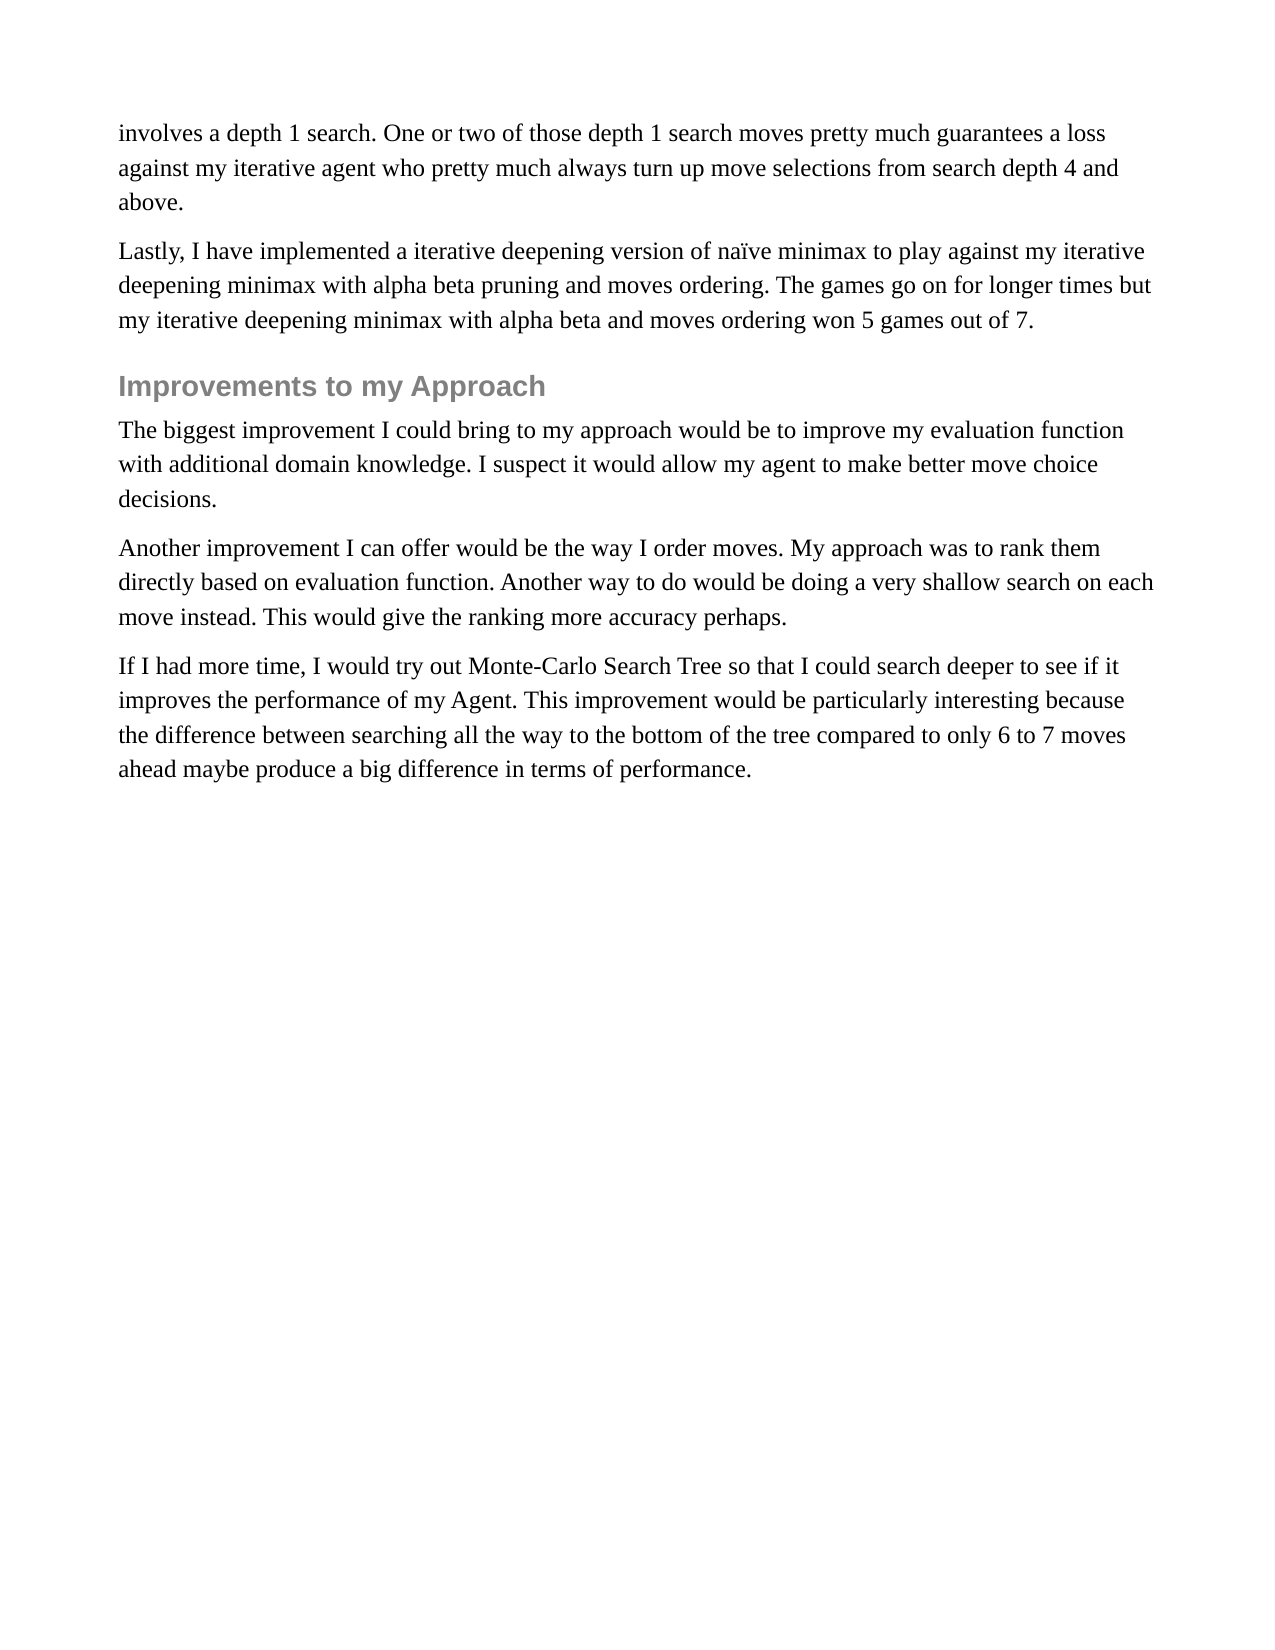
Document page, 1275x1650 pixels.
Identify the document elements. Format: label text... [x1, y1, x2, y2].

text involves a depth 1 search. One or two of those depth 1 search moves pretty much guarantees a loss against my iterative agent who pretty much always turn up move selections from search depth 4 and above. [118, 118, 1157, 216]
text Lastly, I have implemented a iterative deepening version of naïve minimax to play against my iterative deepening minimax with alpha beta pruning and moves ordering. The games go on for longer times but my iterative deepening minimax with alpha beta and moves ordering won 5 games out of 7. [118, 236, 1157, 334]
subtitle Improvements to my Approach [118, 369, 1157, 402]
text The biggest improvement I could bring to my approach would be to improve my evaluation function with additional domain knowledge. I suspect it would allow my agent to make better move choice decisions. [118, 415, 1157, 512]
text If I had more time, I would try out Monte-Carlo Search Tree so that I could search deeper to see if it improves the performance of my Agent. This improvement would be particularly interesting because the difference between searching all the way to the bottom of the tree compared to only 6 to 7 moves ahead maybe produce a big difference in terms of performance. [118, 651, 1157, 783]
text Another improvement I can offer would be the way I order moves. My approach was to rank them directly based on evaluation function. Another way to do would be doing a very shallow search on each move instead. This would give the ranking more accuracy perhaps. [118, 533, 1157, 631]
